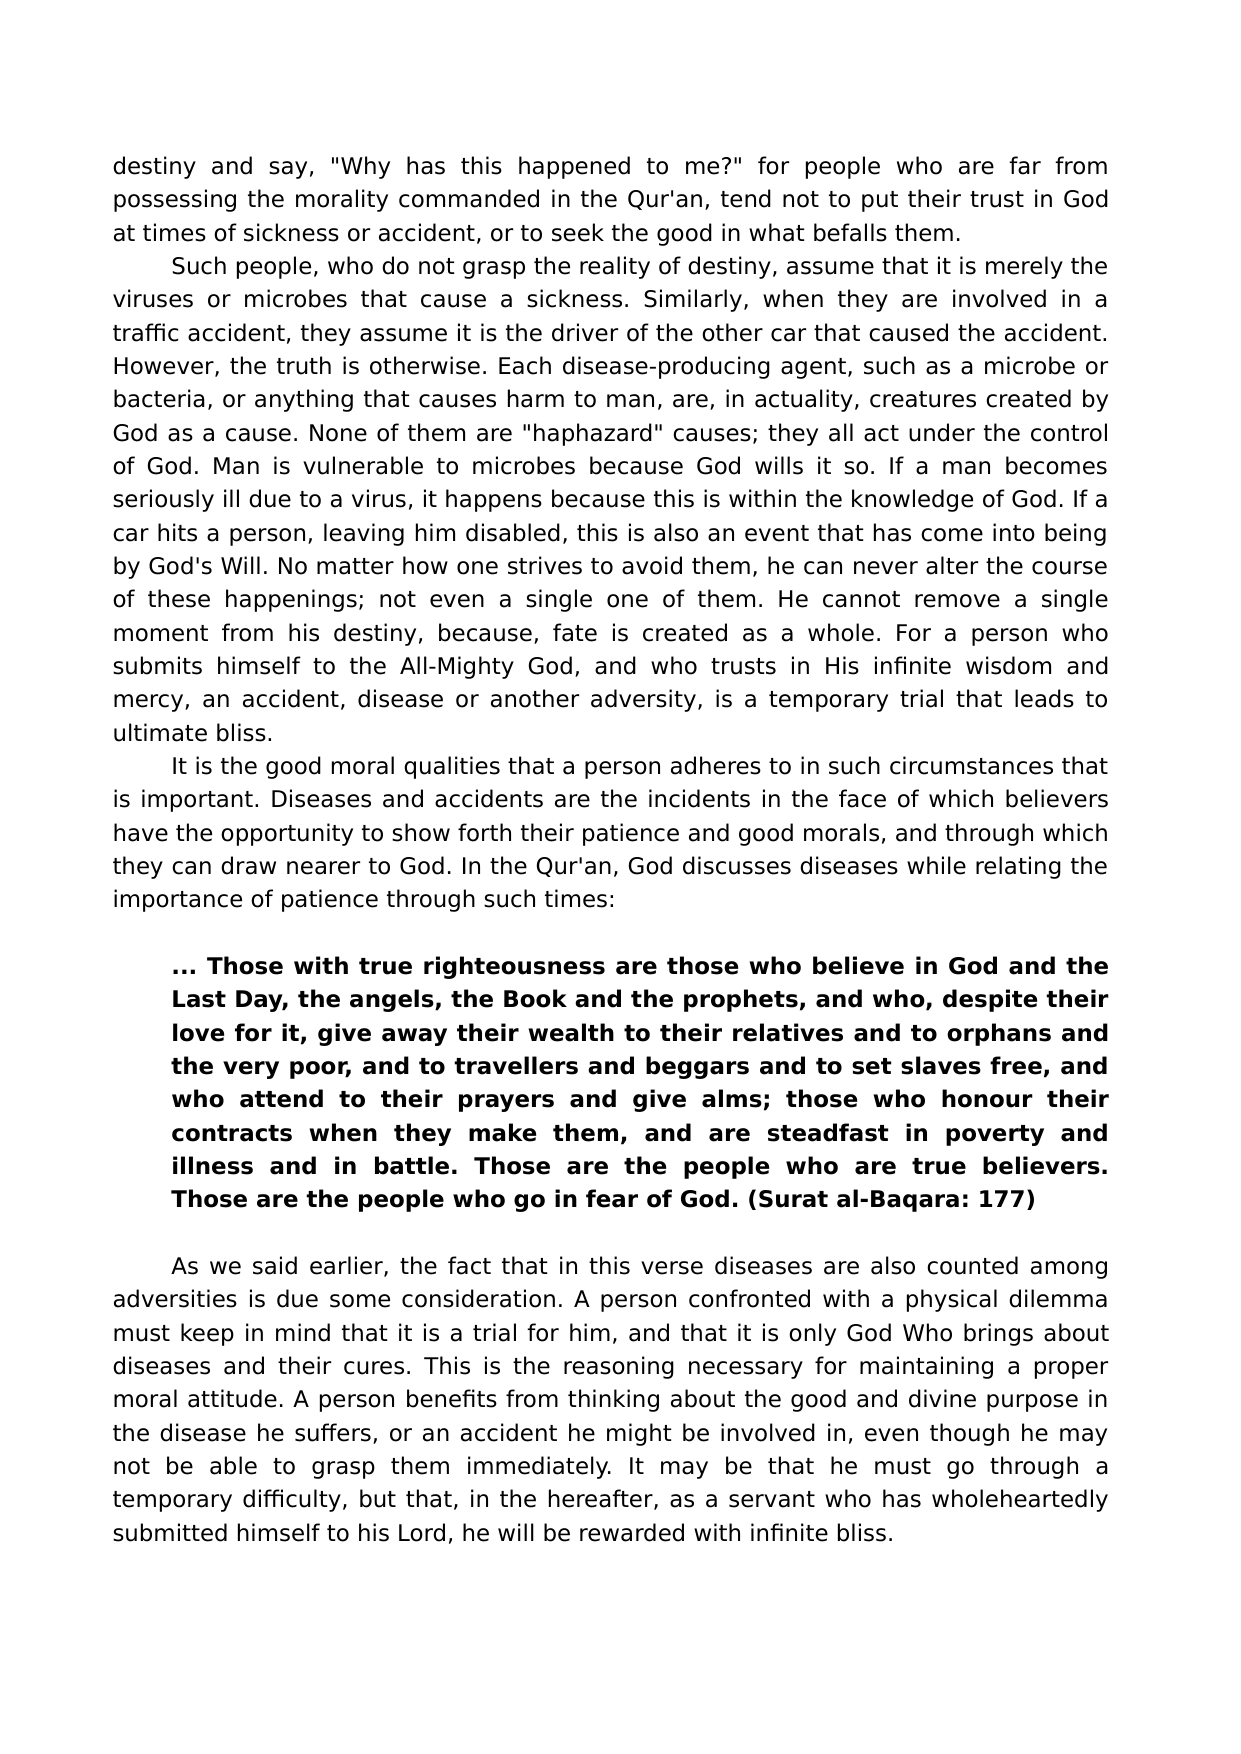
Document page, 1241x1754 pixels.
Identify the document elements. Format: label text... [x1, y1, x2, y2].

text As we said earlier, the fact that in this verse diseases are also counted among adversities is due some consideration. A person confronted with a physical dilemma must keep in mind that it is a trial for him, and that it is only God Who brings about diseases and their cures. This is the reasoning necessary for maintaining a proper moral attitude. A person benefits from thinking about the good and divine purpose in the disease he suffers, or an accident he might be involved in, even though he may not be able to grasp them immediately. It may be that he must go through a temporary difficulty, but that, in the hereafter, as a servant who has wholeheartedly submitted himself to his Lord, he will be rewarded with infinite bliss. [112, 1248, 1110, 1548]
text ... Those with true righteousness are those who believe in God and the Last Day, the angels, the Book and the prophets, and who, despite their love for it, give away their wealth to their relatives and to orphans and the very poor, and to travellers and beggars and to set slaves free, and who attend to their prayers and give alms; those who honour their contracts when they make them, and are steadfast in poverty and illness and in battle. Those are the people who are true believers. Those are the people who go in fear of God. (Surat al-Baqara: 177) [171, 948, 1110, 1214]
text Such people, who do not grasp the reality of destiny, assume that it is merely the viruses or microbes that cause a sickness. Similarly, when they are involved in a traffic accident, they assume it is the driver of the other car that caused the accident. However, the truth is otherwise. Each disease-producing agent, such as a microbe or bacteria, or anything that causes harm to man, are, in actuality, creatures created by God as a cause. None of them are "haphazard" causes; they all act under the control of God. Man is vulnerable to microbes because God wills it so. If a man becomes seriously ill due to a virus, it happens because this is within the knowledge of God. If a car hits a person, leaving him disabled, this is also an event that has come into being by God's Will. No matter how one strives to avoid them, he can never alter the course of these happenings; not even a single one of them. He cannot remove a single moment from his destiny, because, fate is created as a whole. For a person who submits himself to the All-Mighty God, and who trusts in His infinite wisdom and mercy, an accident, disease or another adversity, is a temporary trial that leads to ultimate bliss. [112, 248, 1110, 748]
text destiny and say, "Why has this happened to me?" for people who are far from possessing the morality commanded in the Qur'an, tend not to put their trust in God at times of sickness or accident, or to seek the good in what befalls them. [112, 148, 1110, 248]
text It is the good moral qualities that a person adheres to in such circumstances that is important. Diseases and accidents are the incidents in the face of which believers have the opportunity to show forth their patience and good morals, and through which they can draw nearer to God. In the Qur'an, God discusses diseases while relating the importance of patience through such times: [112, 748, 1110, 914]
